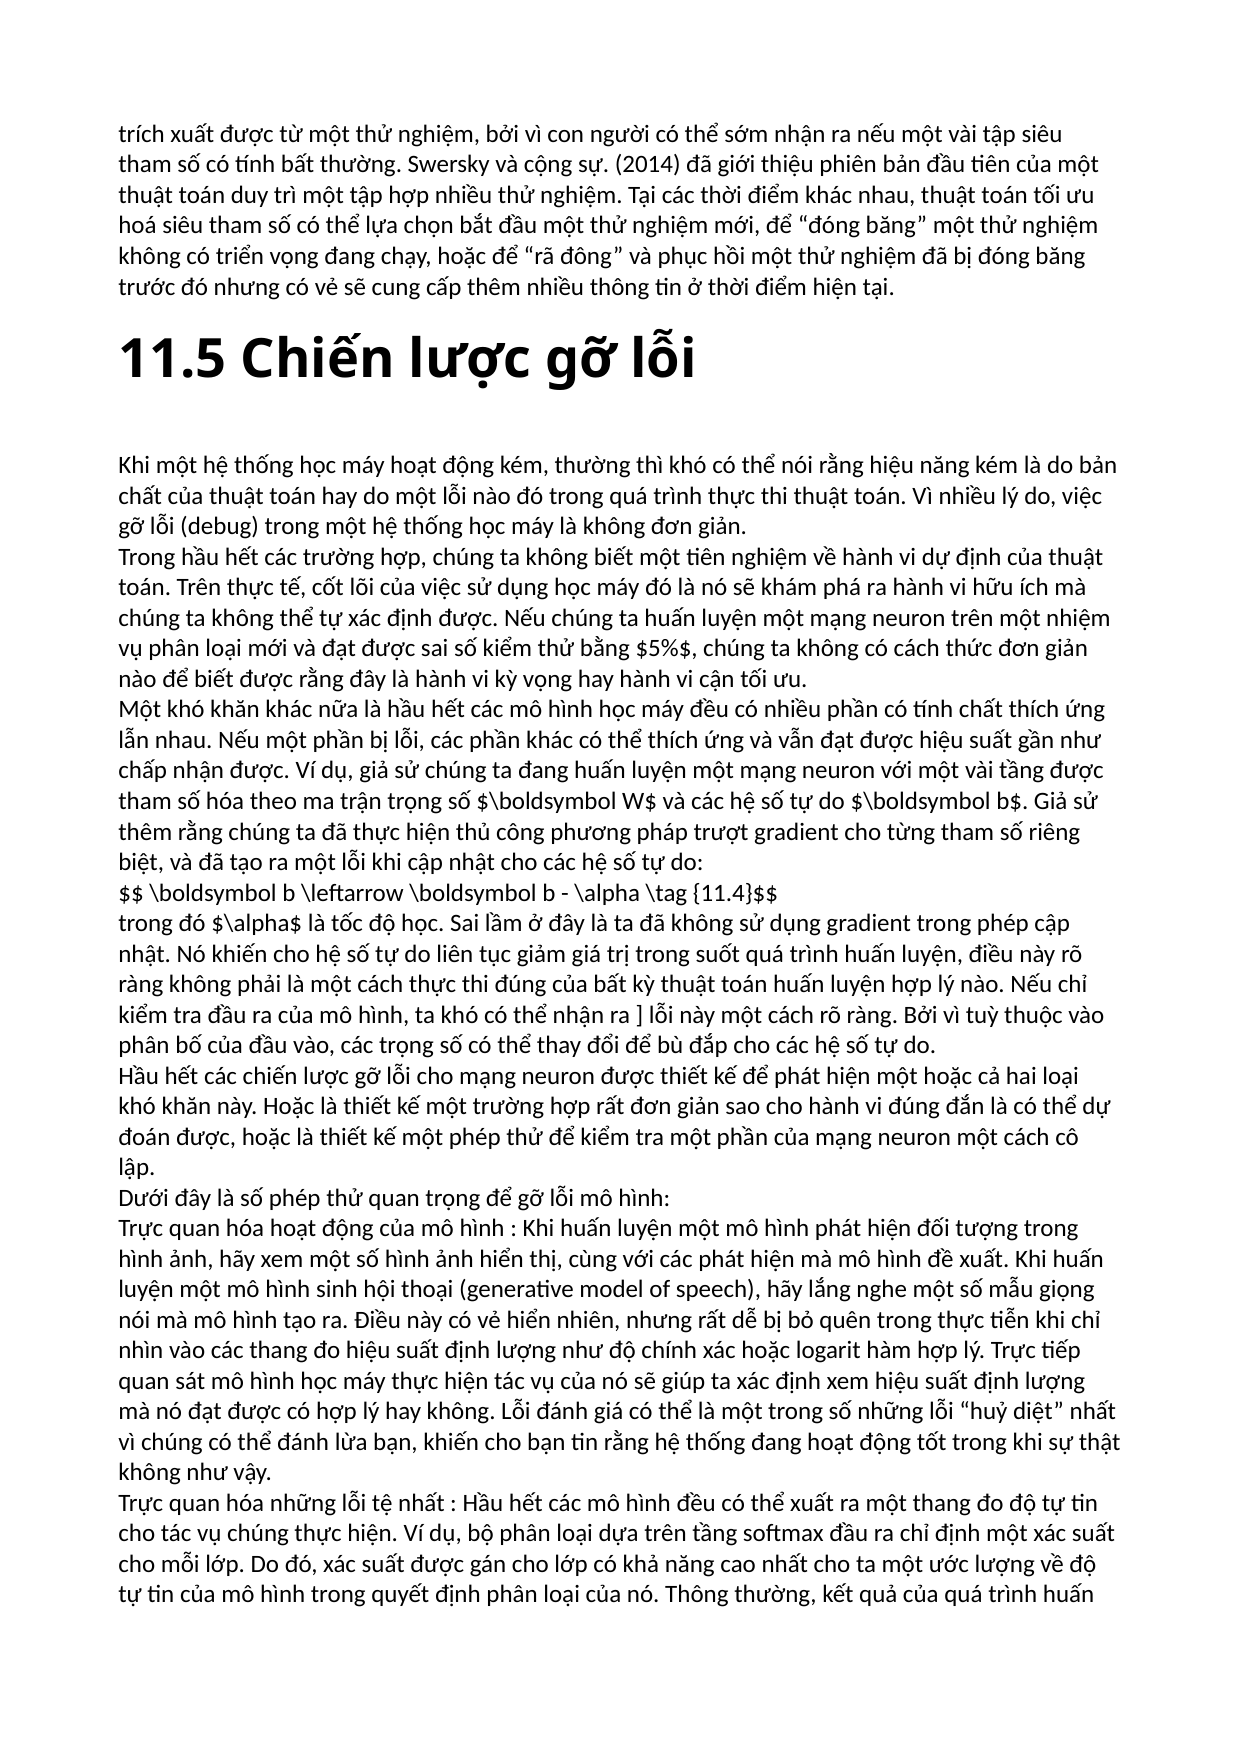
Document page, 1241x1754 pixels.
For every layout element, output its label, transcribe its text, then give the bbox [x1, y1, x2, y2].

text Dưới đây là số phép thử quan trọng để gỡ lỗi mô hình: [118, 1182, 1122, 1212]
text trích xuất được từ một thử nghiệm, bởi vì con người có thể sớm nhận ra nếu một vài tập siêu tham số có tính bất thường. Swersky và cộng sự. (2014) đã giới thiệu phiên bản đầu tiên của một thuật toán duy trì một tập hợp nhiều thử nghiệm. Tại các thời điểm khác nhau, thuật toán tối ưu hoá siêu tham số có thể lựa chọn bắt đầu một thử nghiệm mới, để “đóng băng” một thử nghiệm không có triển vọng đang chạy, hoặc để “rã đông” và phục hồi một thử nghiệm đã bị đóng băng trước đó nhưng có vẻ sẽ cung cấp thêm nhiều thông tin ở thời điểm hiện tại. [118, 118, 1122, 301]
text $$ \boldsymbol b \leftarrow \boldsymbol b - \alpha \tag {11.4}$$ [118, 877, 1122, 907]
subtitle 11.5 Chiến lược gỡ lỗi [118, 320, 1122, 394]
text Trực quan hóa hoạt động của mô hình : Khi huấn luyện một mô hình phát hiện đối tượng trong hình ảnh, hãy xem một số hình ảnh hiển thị, cùng với các phát hiện mà mô hình đề xuất. Khi huấn luyện một mô hình sinh hội thoại (generative model of speech), hãy lắng nghe một số mẫu giọng nói mà mô hình tạo ra. Điều này có vẻ hiển nhiên, nhưng rất dễ bị bỏ quên trong thực tiễn khi chỉ nhìn vào các thang đo hiệu suất định lượng như độ chính xác hoặc logarit hàm hợp lý. Trực tiếp quan sát mô hình học máy thực hiện tác vụ của nó sẽ giúp ta xác định xem hiệu suất định lượng mà nó đạt được có hợp lý hay không. Lỗi đánh giá có thể là một trong số những lỗi “huỷ diệt” nhất vì chúng có thể đánh lừa bạn, khiến cho bạn tin rằng hệ thống đang hoạt động tốt trong khi sự thật không như vậy. [118, 1212, 1122, 1487]
text Trực quan hóa những lỗi tệ nhất : Hầu hết các mô hình đều có thể xuất ra một thang đo độ tự tin cho tác vụ chúng thực hiện. Ví dụ, bộ phân loại dựa trên tầng softmax đầu ra chỉ định một xác suất cho mỗi lớp. Do đó, xác suất được gán cho lớp có khả năng cao nhất cho ta một ước lượng về độ tự tin của mô hình trong quyết định phân loại của nó. Thông thường, kết quả của quá trình huấn [118, 1487, 1122, 1609]
text Trong hầu hết các trường hợp, chúng ta không biết một tiên nghiệm về hành vi dự định của thuật toán. Trên thực tế, cốt lõi của việc sử dụng học máy đó là nó sẽ khám phá ra hành vi hữu ích mà chúng ta không thể tự xác định được. Nếu chúng ta huấn luyện một mạng neuron trên một nhiệm vụ phân loại mới và đạt được sai số kiểm thử bằng $5%$, chúng ta không có cách thức đơn giản nào để biết được rằng đây là hành vi kỳ vọng hay hành vi cận tối ưu. [118, 541, 1122, 693]
text trong đó $\alpha$ là tốc độ học. Sai lầm ở đây là ta đã không sử dụng gradient trong phép cập nhật. Nó khiến cho hệ số tự do liên tục giảm giá trị trong suốt quá trình huấn luyện, điều này rõ ràng không phải là một cách thực thi đúng của bất kỳ thuật toán huấn luyện hợp lý nào. Nếu chỉ kiểm tra đầu ra của mô hình, ta khó có thể nhận ra ] lỗi này một cách rõ ràng. Bởi vì tuỳ thuộc vào phân bố của đầu vào, các trọng số có thể thay đổi để bù đắp cho các hệ số tự do. [118, 907, 1122, 1060]
text Hầu hết các chiến lược gỡ lỗi cho mạng neuron được thiết kế để phát hiện một hoặc cả hai loại khó khăn này. Hoặc là thiết kế một trường hợp rất đơn giản sao cho hành vi đúng đắn là có thể dự đoán được, hoặc là thiết kế một phép thử để kiểm tra một phần của mạng neuron một cách cô lập. [118, 1060, 1122, 1182]
text Khi một hệ thống học máy hoạt động kém, thường thì khó có thể nói rằng hiệu năng kém là do bản chất của thuật toán hay do một lỗi nào đó trong quá trình thực thi thuật toán. Vì nhiều lý do, việc gỡ lỗi (debug) trong một hệ thống học máy là không đơn giản. [118, 449, 1122, 541]
text Một khó khăn khác nữa là hầu hết các mô hình học máy đều có nhiều phần có tính chất thích ứng lẫn nhau. Nếu một phần bị lỗi, các phần khác có thể thích ứng và vẫn đạt được hiệu suất gần như chấp nhận được. Ví dụ, giả sử chúng ta đang huấn luyện một mạng neuron với một vài tầng được tham số hóa theo ma trận trọng số $\boldsymbol W$ và các hệ số tự do $\boldsymbol b$. Giả sử thêm rằng chúng ta đã thực hiện thủ công phương pháp trượt gradient cho từng tham số riêng biệt, và đã tạo ra một lỗi khi cập nhật cho các hệ số tự do: [118, 693, 1122, 877]
